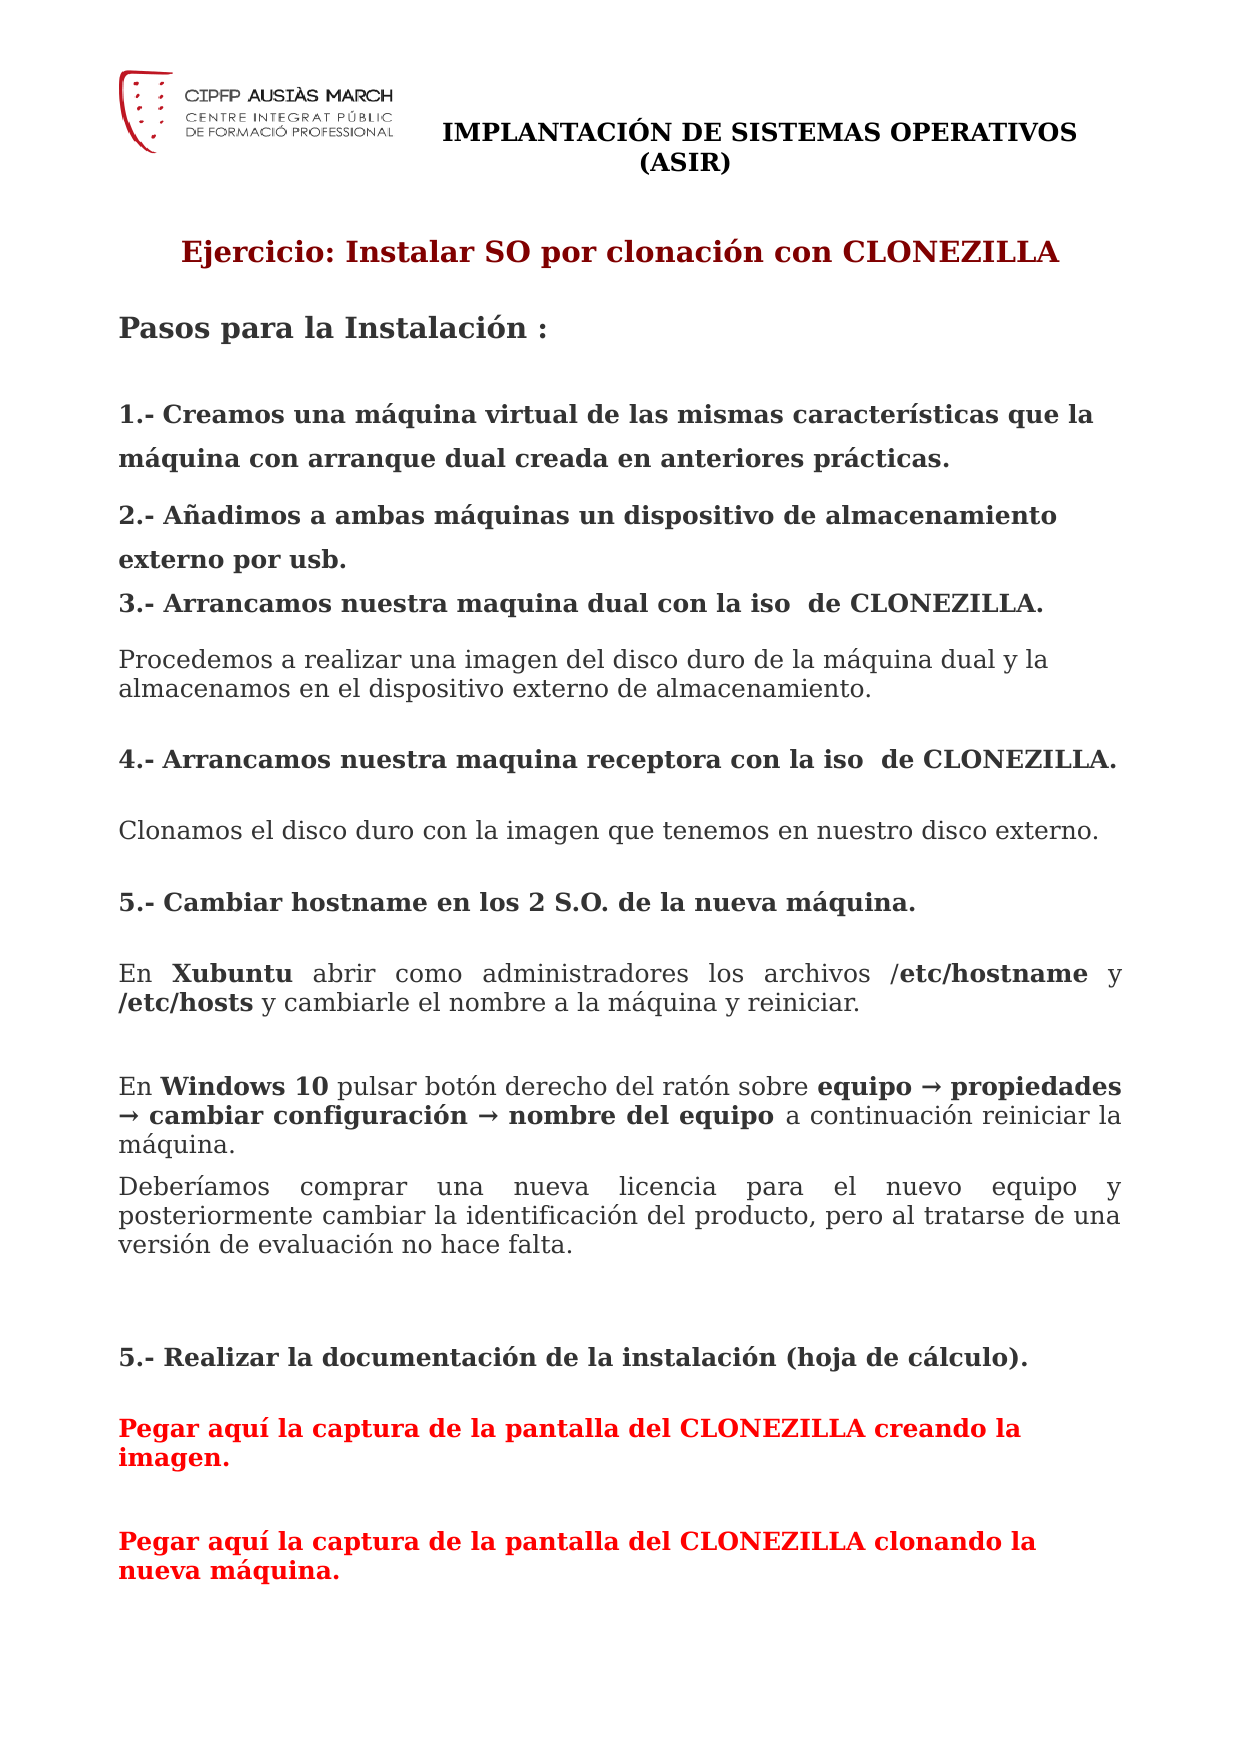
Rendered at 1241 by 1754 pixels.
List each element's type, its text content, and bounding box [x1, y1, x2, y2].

text Pegar aquí la captura de la pantalla del CLONEZILLA creando la imagen. [118, 1384, 1122, 1472]
text Clonamos el disco duro con la imagen que tenemos en nuestro disco externo. [118, 787, 1122, 846]
text 5.- Realizar la documentación de la instalación (hoja de cálculo). [118, 1343, 1122, 1372]
text Ejercicio: Instalar SO por clonación con CLONEZILLA [118, 236, 1122, 270]
text En Xubuntu abrir como administradores los archivos /etc/hostname y /etc/hosts y cambiarle el nombre a la máquina y reiniciar. [118, 929, 1122, 1017]
text 1.- Creamos una máquina virtual de las mismas características que la máquina con arranque dual creada en anteriores prácticas. [118, 400, 1122, 473]
text Pasos para la Instalación : [118, 282, 1122, 346]
text En Windows 10 pulsar botón derecho del ratón sobre equipo → propiedades → cambiar configuración → nombre del equipo a continuación reiniciar la máquina. [118, 1071, 1122, 1159]
text 5.- Cambiar hostname en los 2 S.O. de la nueva máquina. [118, 858, 1122, 917]
text Deberíamos comprar una nueva licencia para el nuevo equipo y posteriormente cambiar la identificación del producto, pero al tratarse de una versión de evaluación no hace falta. [118, 1172, 1122, 1259]
text Pegar aquí la captura de la pantalla del CLONEZILLA clonando la nueva máquina. [118, 1527, 1122, 1585]
text 2.- Añadimos a ambas máquinas un dispositivo de almacenamiento externo por usb. 3.- Arrancamos nuestra maquina dual con la iso de CLONEZILLA. [118, 501, 1122, 618]
text Procedemos a realizar una imagen del disco duro de la máquina dual y la almacenamos en el dispositivo externo de almacenamiento. [118, 645, 1122, 704]
picture [105, 62, 407, 162]
text 4.- Arrancamos nuestra maquina receptora con la iso de CLONEZILLA. [118, 716, 1122, 775]
